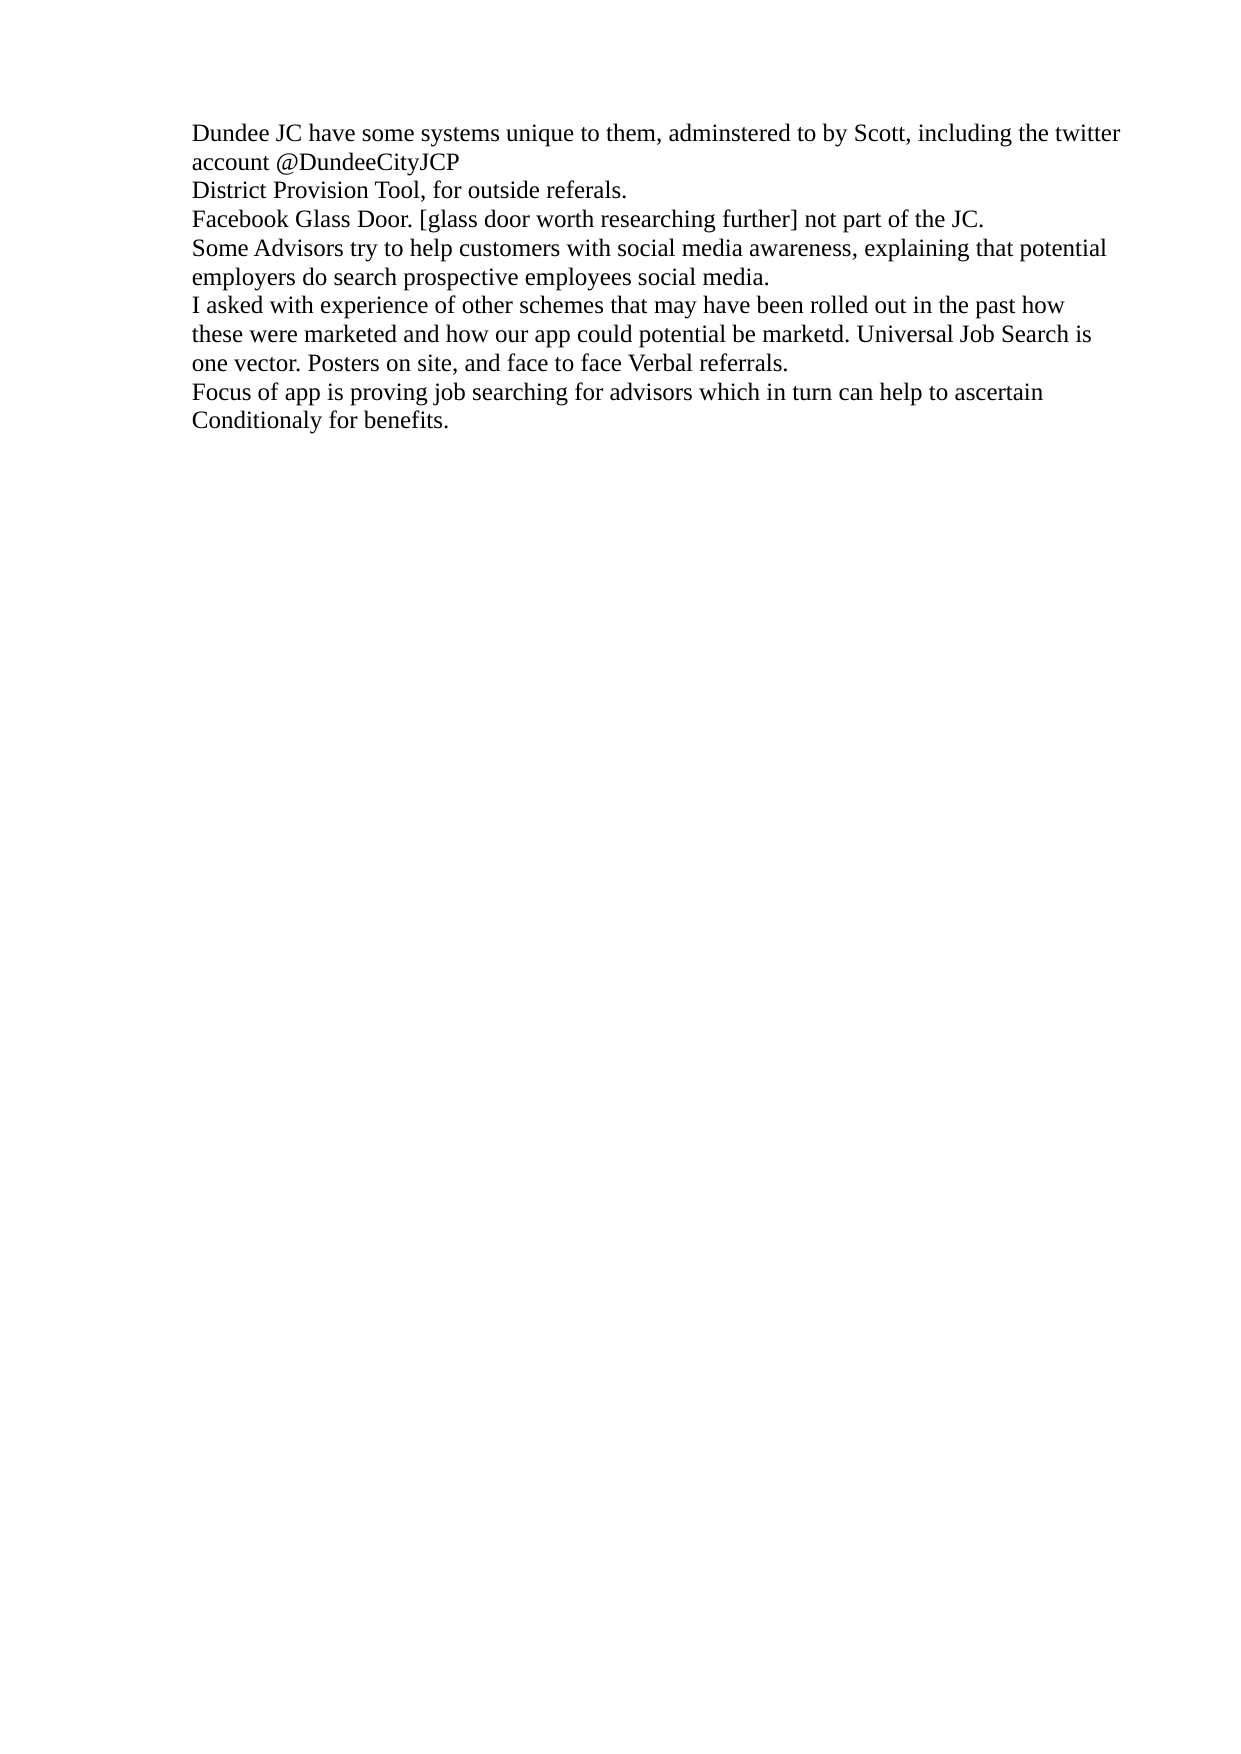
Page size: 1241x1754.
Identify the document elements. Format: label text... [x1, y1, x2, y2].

text I asked with experience of other schemes that may have been rolled out in the past how these were marketed and how our app could potential be marketd. Universal Job Search is one vector. Posters on site, and face to face Verbal referrals. [118, 291, 1122, 377]
text District Provision Tool, for outside referals. [118, 176, 1122, 204]
text Some Advisors try to help customers with social media awareness, explaining that potential employers do search prospective employees social media. [118, 233, 1122, 291]
text Focus of app is proving job searching for advisors which in turn can help to ascertain Conditionaly for benefits. [118, 377, 1122, 434]
text Dundee JC have some systems unique to them, adminstered to by Scott, including the twitter account @DundeeCityJCP [118, 118, 1122, 176]
text Facebook Glass Door. [glass door worth researching further] not part of the JC. [118, 204, 1122, 233]
